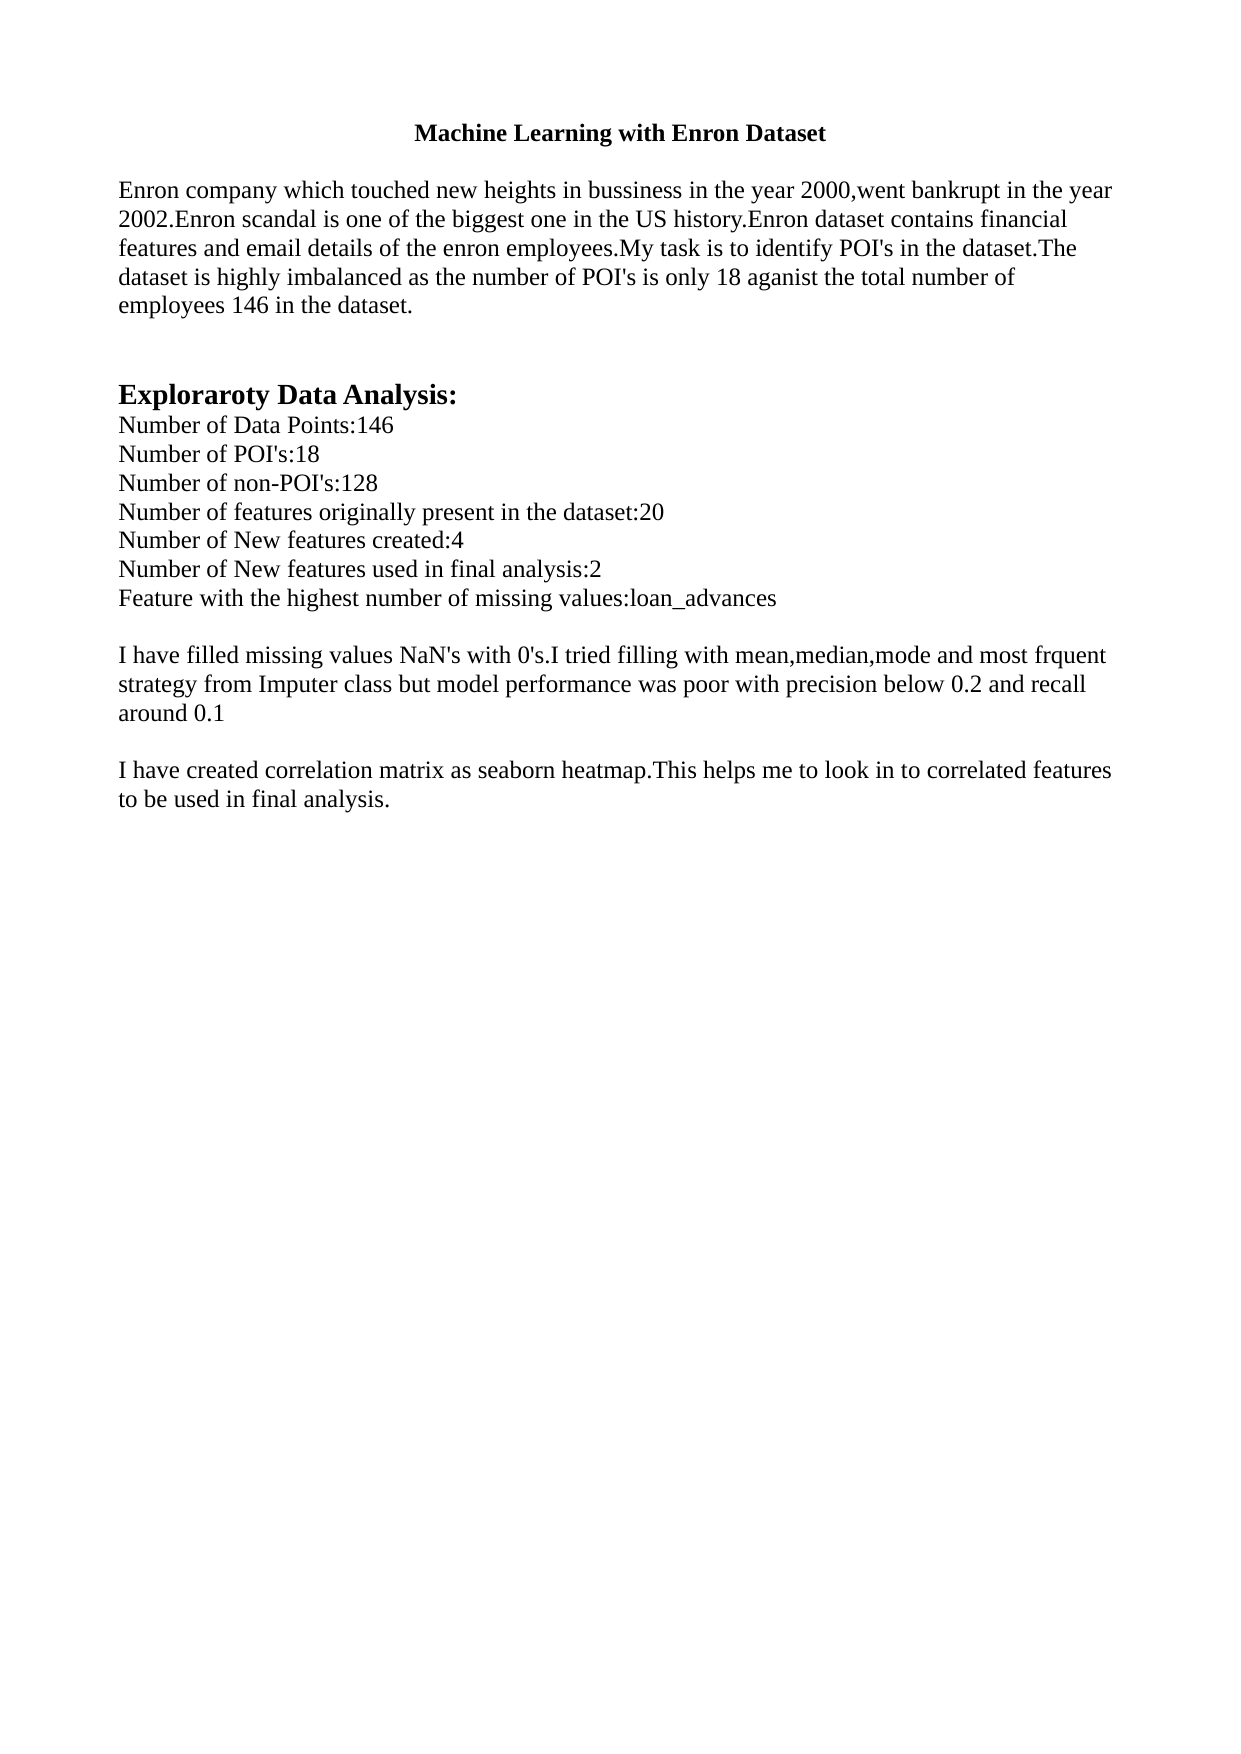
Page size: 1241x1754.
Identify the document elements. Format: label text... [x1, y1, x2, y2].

text Machine Learning with Enron Dataset [118, 118, 1122, 147]
text Exploraroty Data Analysis: [118, 377, 1122, 410]
text Number of non-POI's:128 [118, 468, 1122, 497]
text Enron company which touched new heights in bussiness in the year 2000,went bankrupt in the year 2002.Enron scandal is one of the biggest one in the US history.Enron dataset contains financial features and email details of the enron employees.My task is to identify POI's in the dataset.The dataset is highly imbalanced as the number of POI's is only 18 aganist the total number of employees 146 in the dataset. [118, 176, 1122, 319]
text Number of New features used in final analysis:2 [118, 554, 1122, 583]
text Feature with the highest number of missing values:loan_advances [118, 583, 1122, 612]
text Number of features originally present in the dataset:20 [118, 497, 1122, 525]
text I have filled missing values NaN's with 0's.I tried filling with mean,median,mode and most frquent strategy from Imputer class but model performance was poor with precision below 0.2 and recall around 0.1 [118, 640, 1122, 727]
text I have created correlation matrix as seaborn heatmap.This helps me to look in to correlated features to be used in final analysis. [118, 755, 1122, 813]
text Number of Data Points:146 [118, 410, 1122, 439]
text Number of POI's:18 [118, 439, 1122, 468]
text Number of New features created:4 [118, 525, 1122, 554]
